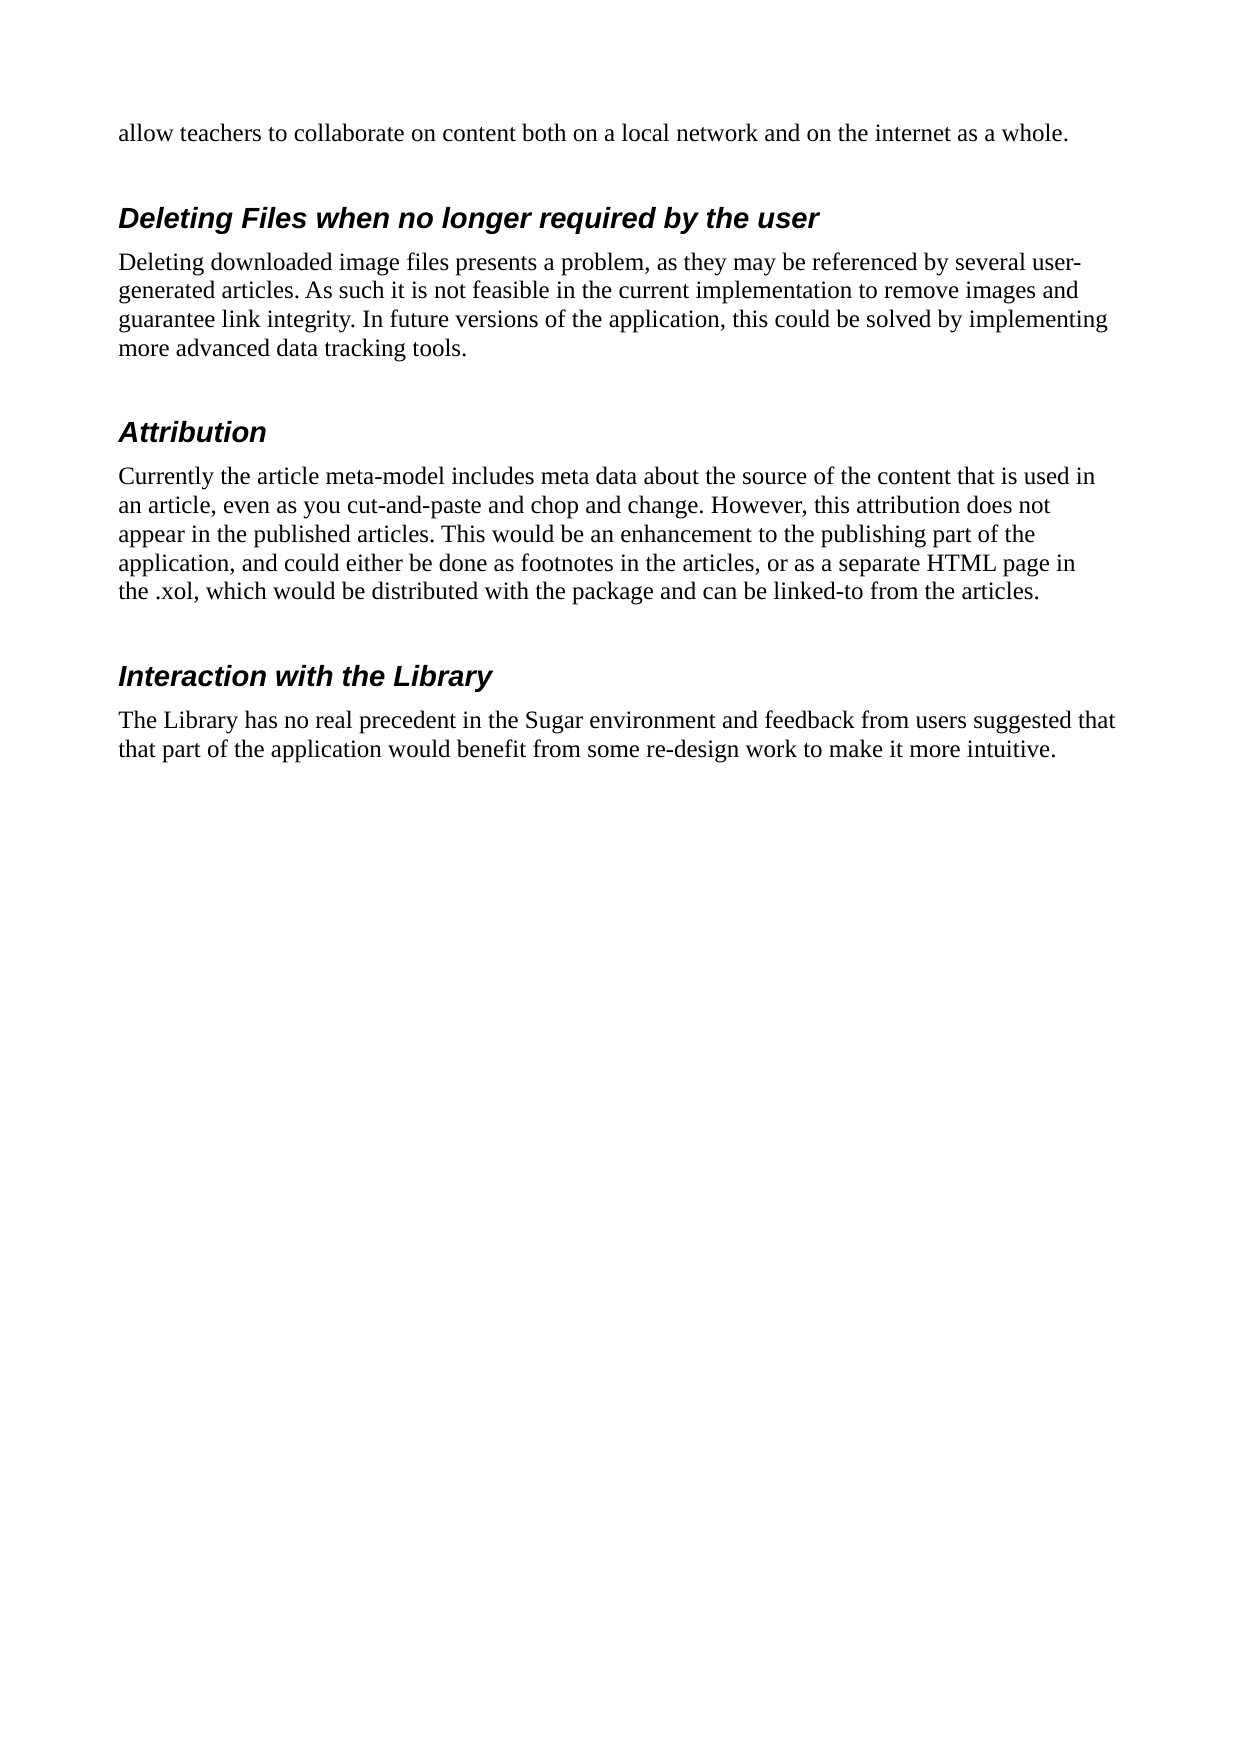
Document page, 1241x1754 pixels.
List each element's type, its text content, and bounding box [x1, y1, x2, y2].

subtitle Interaction with the Library [118, 659, 1122, 692]
subtitle Attribution [118, 415, 1122, 449]
text Deleting downloaded image files presents a problem, as they may be referenced by several user-generated articles. As such it is not feasible in the current implementation to remove images and guarantee link integrity. In future versions of the application, this could be solved by implementing more advanced data tracking tools. [118, 247, 1122, 362]
text The Library has no real precedent in the Sugar environment and feedback from users suggested that that part of the application would benefit from some re-design work to make it more intuitive. [118, 705, 1122, 762]
text allow teachers to collaborate on content both on a local network and on the internet as a whole. [118, 118, 1122, 176]
text Currently the article meta-model includes meta data about the source of the content that is used in an article, even as you cut-and-paste and chop and change. However, this attribution does not appear in the published articles. This would be an enhancement to the publishing part of the application, and could either be done as footnotes in the articles, or as a separate HTML page in the .xol, which would be distributed with the package and can be linked-to from the articles. [118, 461, 1122, 605]
subtitle Deleting Files when no longer required by the user [118, 201, 1122, 234]
